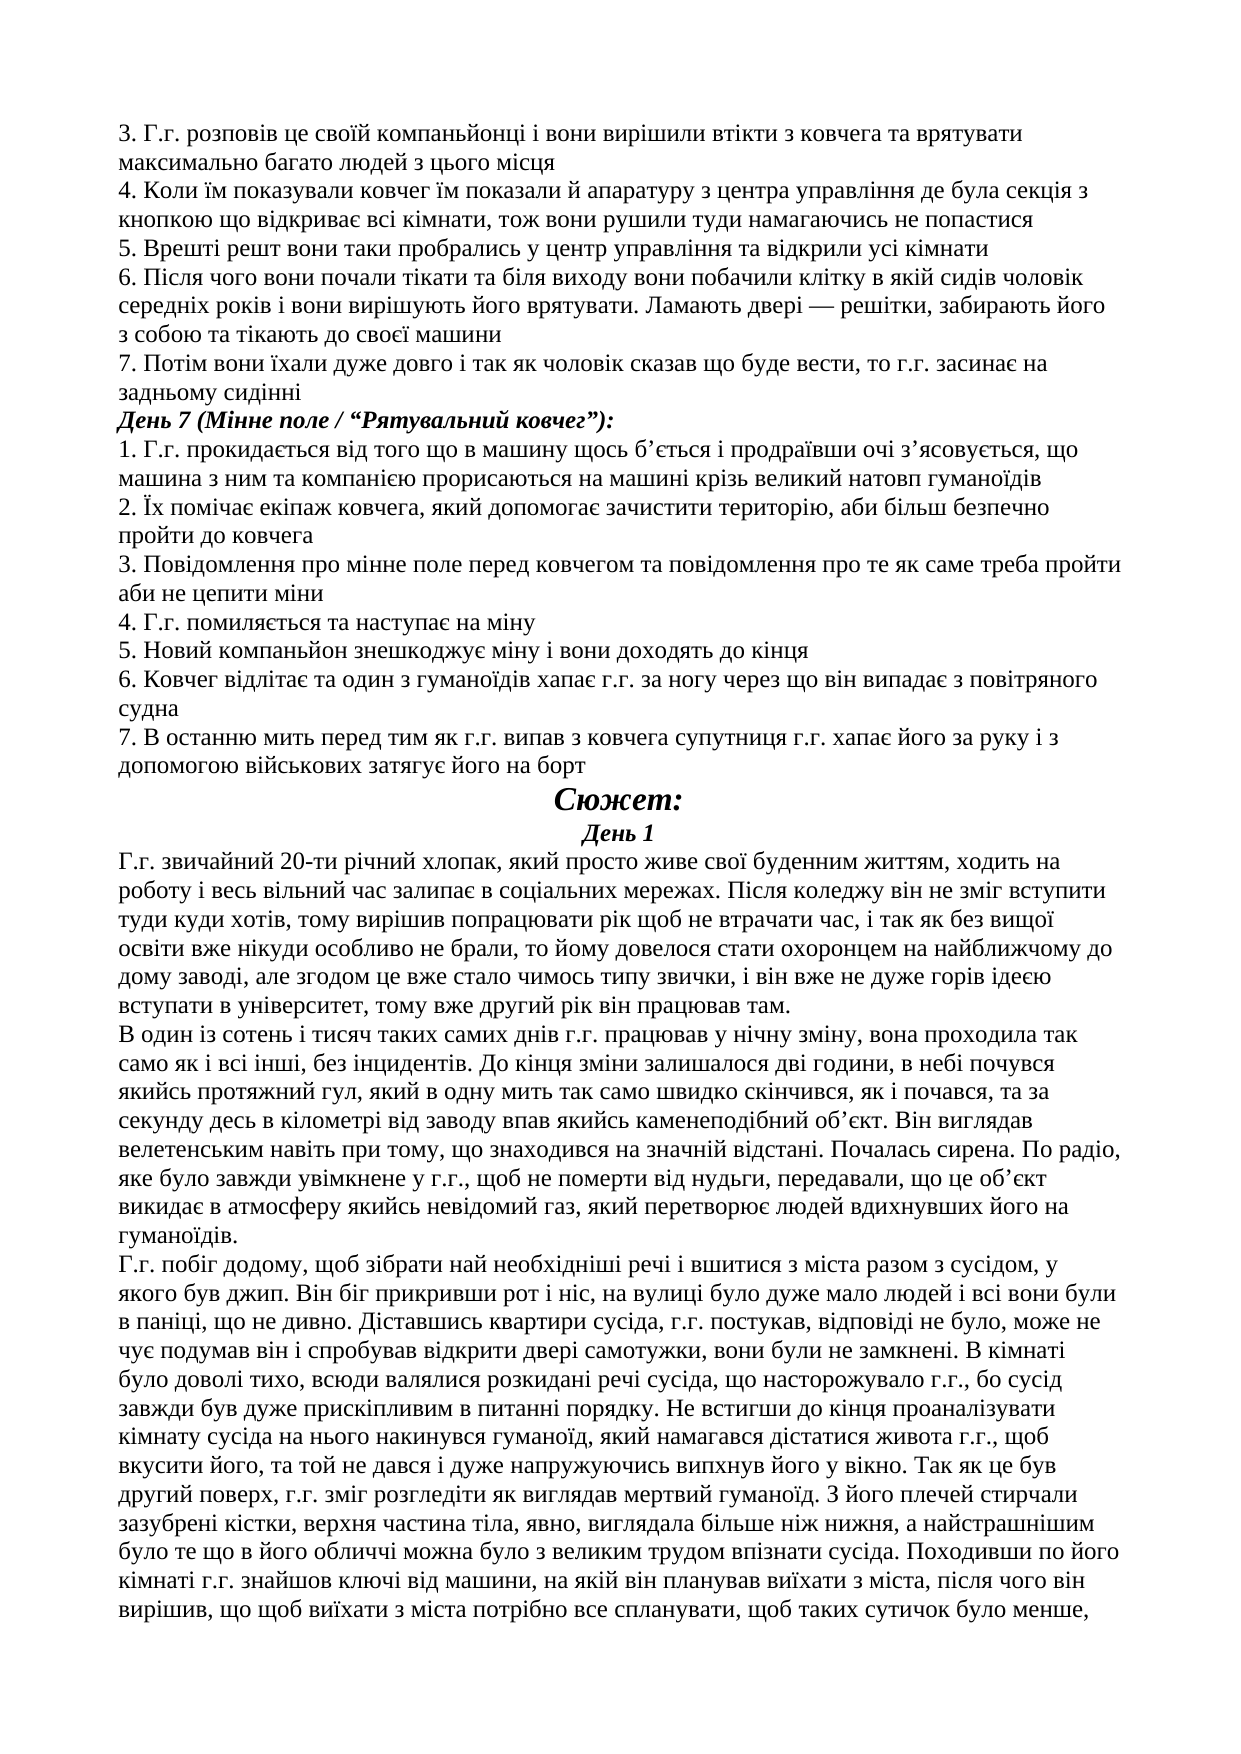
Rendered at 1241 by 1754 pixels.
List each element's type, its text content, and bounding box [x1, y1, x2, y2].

text День 7 (Мінне поле / “Рятувальний ковчег”): [118, 406, 1122, 434]
text Г.г. побіг додому, щоб зібрати най необхідніші речі і вшитися з міста разом з сусідом, у якого був джип. Він біг прикривши рот і ніс, на вулиці було дуже мало людей і всі вони були в паніці, що не дивно. Діставшись квартири сусіда, г.г. постукав, відповіді не було, може не чує подумав він і спробував відкрити двері самотужки, вони були не замкнені. В кімнаті було доволі тихо, всюди валялися розкидані речі сусіда, що насторожувало г.г., бо сусід завжди був дуже прискіпливим в питанні порядку. Не встигши до кінця проаналізувати кімнату сусіда на нього накинувся гуманоїд, який намагався дістатися живота г.г., щоб вкусити його, та той не дався і дуже напружуючись випхнув його у вікно. Так як це був другий поверх, г.г. зміг розгледіти як виглядав мертвий гуманоїд. З його плечей стирчали зазубрені кістки, верхня частина тіла, явно, виглядала більше ніж нижня, а найстрашнішим було те що в його обличчі можна було з великим трудом впізнати сусіда. Походивши по його кімнаті г.г. знайшов ключі від машини, на якій він планував виїхати з міста, після чого він вирішив, що щоб виїхати з міста потрібно все спланувати, щоб таких сутичок було менше, [118, 1249, 1122, 1623]
text 5. Врешті решт вони таки пробрались у центр управління та відкрили усі кімнати [118, 233, 1122, 262]
text 6. Ковчег відлітає та один з гуманоїдів хапає г.г. за ногу через що він випадає з повітряного судна [118, 664, 1122, 722]
text Сюжет: [118, 779, 1122, 818]
text 4. Коли їм показували ковчег їм показали й апаратуру з центра управління де була секція з кнопкою що відкриває всі кімнати, тож вони рушили туди намагаючись не попастися [118, 176, 1122, 233]
text День 1 [118, 818, 1122, 846]
text 3. Повідомлення про мінне поле перед ковчегом та повідомлення про те як саме треба пройти аби не цепити міни [118, 549, 1122, 607]
text 3. Г.г. розповів це своїй компаньйонці і вони вирішили втікти з ковчега та врятувати максимально багато людей з цього місця [118, 118, 1122, 176]
text 6. Після чого вони почали тікати та біля виходу вони побачили клітку в якій сидів чоловік середніх років і вони вирішують його врятувати. Ламають двері — решітки, забирають його з собою та тікають до своєї машини [118, 262, 1122, 348]
text 2. Їх помічає екіпаж ковчега, який допомогає зачистити територію, аби більш безпечно пройти до ковчега [118, 492, 1122, 549]
text 7. В останню мить перед тим як г.г. випав з ковчега супутниця г.г. хапає його за руку і з допомогою військових затягує його на борт [118, 722, 1122, 779]
text 4. Г.г. помиляється та наступає на міну [118, 607, 1122, 636]
text 1. Г.г. прокидається від того що в машину щось б’ється і продраївши очі з’ясовується, що машина з ним та компанією прорисаються на машині крізь великий натовп гуманоїдів [118, 434, 1122, 492]
text В один із сотень і тисяч таких самих днів г.г. працював у нічну зміну, вона проходила так само як і всі інші, без інцидентів. До кінця зміни залишалося дві години, в небі почувся якийсь протяжний гул, який в одну мить так само швидко скінчився, як і почався, та за секунду десь в кілометрі від заводу впав якийсь каменеподібний об’єкт. Він виглядав велетенським навіть при тому, що знаходився на значній відстані. Почалась сирена. По радіо, яке було завжди увімкнене у г.г., щоб не померти від нудьги, передавали, що це об’єкт викидає в атмосферу якийсь невідомий газ, який перетворює людей вдихнувших його на гуманоїдів. [118, 1019, 1122, 1249]
text 5. Новий компаньйон знешкоджує міну і вони доходять до кінця [118, 636, 1122, 664]
text 7. Потім вони їхали дуже довго і так як чоловік сказав що буде вести, то г.г. засинає на задньому сидінні [118, 348, 1122, 406]
text Г.г. звичайний 20-ти річний хлопак, який просто живе свої буденним життям, ходить на роботу і весь вільний час залипає в соціальних мережах. Після коледжу він не зміг вступити туди куди хотів, тому вирішив попрацювати рік щоб не втрачати час, і так як без вищої освіти вже нікуди особливо не брали, то йому довелося стати охоронцем на найближчому до дому заводі, але згодом це вже стало чимось типу звички, і він вже не дуже горів ідеєю вступати в університет, тому вже другий рік він працював там. [118, 846, 1122, 1019]
